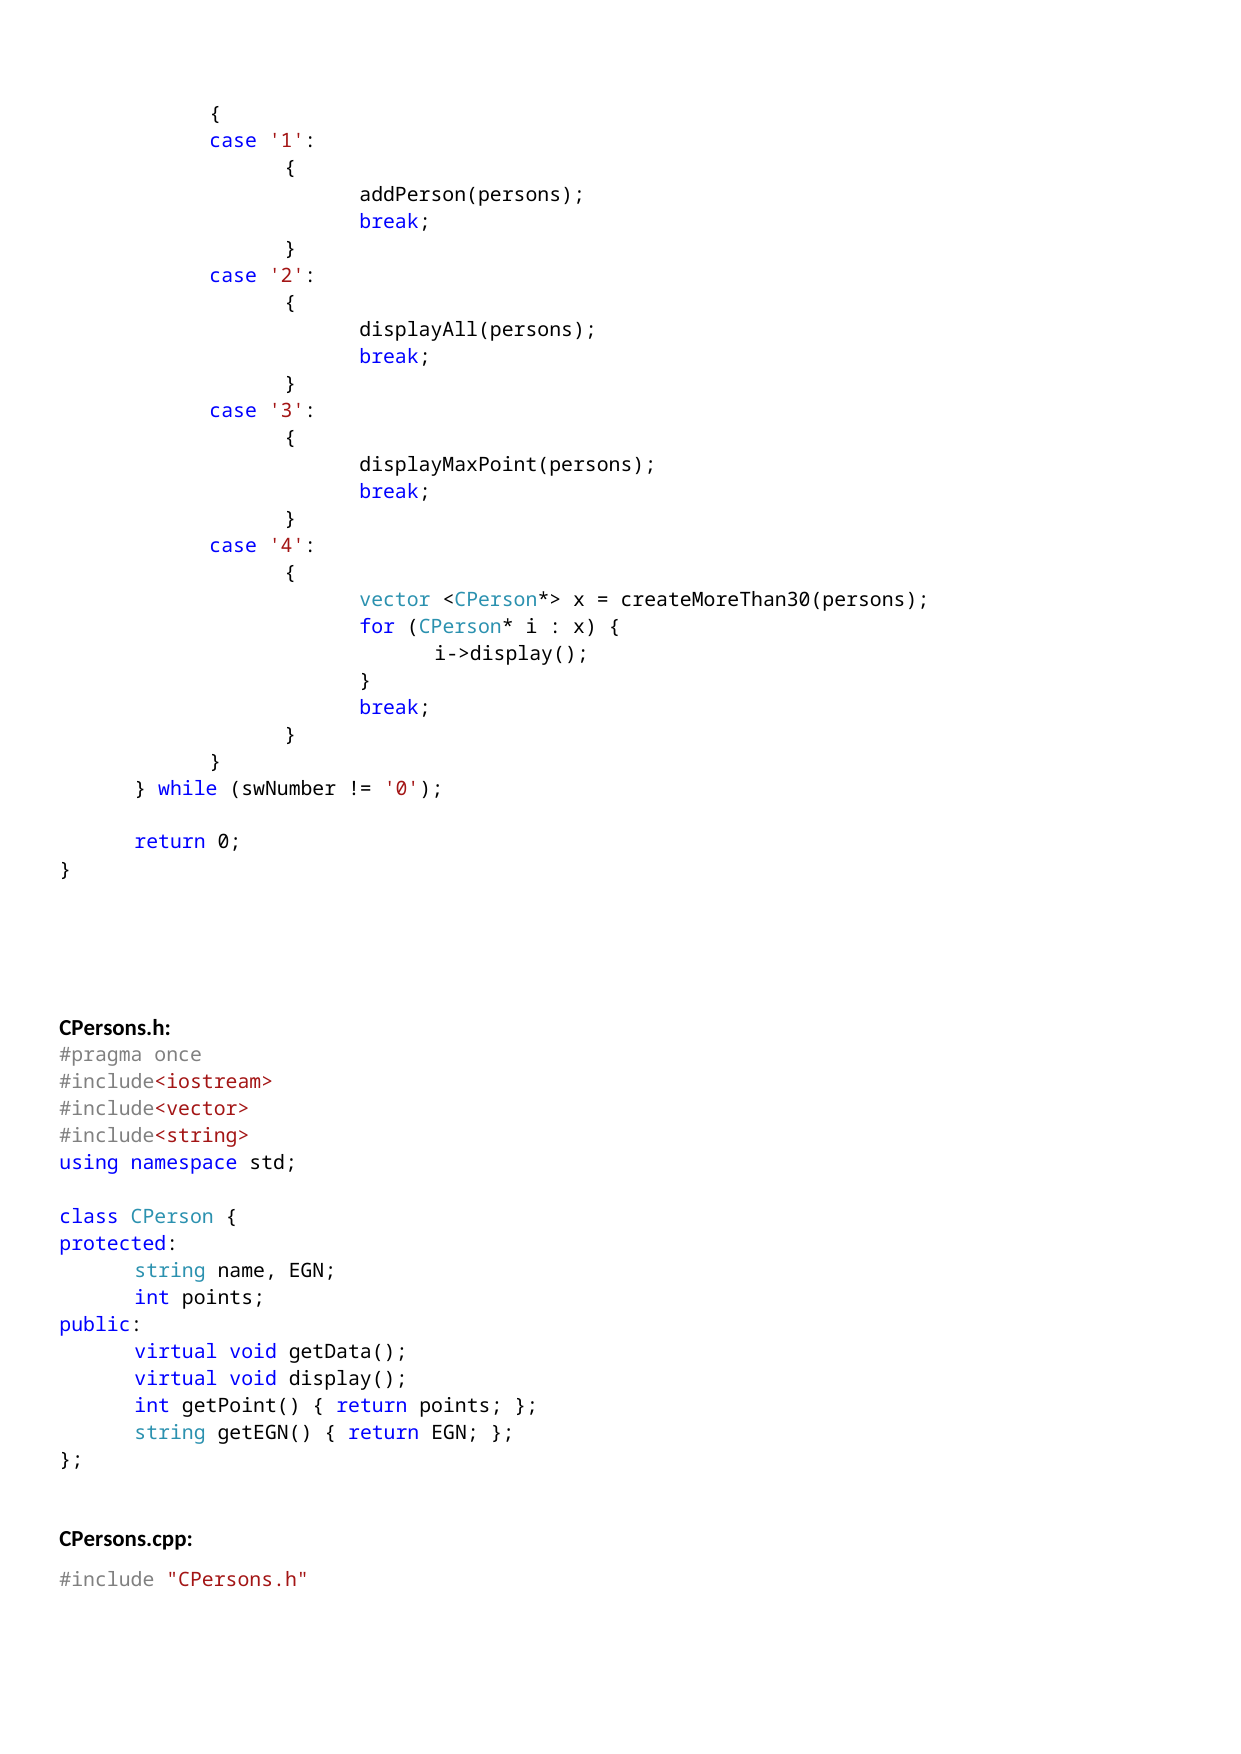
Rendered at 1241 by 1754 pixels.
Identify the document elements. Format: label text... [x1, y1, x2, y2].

text case '4': [59, 531, 1176, 558]
text virtual void display(); [59, 1364, 1176, 1391]
text protected: [59, 1229, 1176, 1257]
text break; [59, 207, 1176, 234]
text { [59, 558, 1176, 585]
text case '1': [59, 126, 1176, 153]
text case '3': [59, 396, 1176, 423]
text using namespace std; [59, 1149, 1176, 1176]
text CPersons.h: #pragma once [59, 1013, 1176, 1068]
text case '2': [59, 261, 1176, 288]
text #include "CPersons.h" [59, 1565, 1176, 1592]
text } [59, 720, 1176, 747]
text } while (swNumber != '0'); [59, 774, 1176, 801]
text } [59, 666, 1176, 693]
text int getPoint() { return points; }; [59, 1391, 1176, 1418]
text i->display(); [59, 639, 1176, 666]
text { [59, 423, 1176, 450]
text } [59, 855, 1176, 882]
text class CPerson { [59, 1203, 1176, 1229]
text } [59, 234, 1176, 261]
text for (CPerson* i : x) { [59, 612, 1176, 639]
text } [59, 747, 1176, 774]
text }; [59, 1445, 1176, 1472]
text break; [59, 342, 1176, 369]
text CPersons.cpp: [59, 1524, 1176, 1552]
text break; [59, 477, 1176, 504]
text string name, EGN; [59, 1257, 1176, 1283]
text break; [59, 693, 1176, 720]
text } [59, 369, 1176, 396]
text int points; [59, 1283, 1176, 1311]
text #include<string> [59, 1122, 1176, 1149]
text string getEGN() { return EGN; }; [59, 1418, 1176, 1445]
text displayAll(persons); [59, 315, 1176, 342]
text virtual void getData(); [59, 1337, 1176, 1364]
text return 0; [59, 828, 1176, 855]
text } [59, 504, 1176, 531]
text vector <CPerson*> x = createMoreThan30(persons); [59, 585, 1176, 612]
text displayMaxPoint(persons); [59, 450, 1176, 477]
text addPerson(persons); [59, 180, 1176, 207]
text { [59, 99, 1176, 126]
text #include<vector> [59, 1095, 1176, 1122]
text public: [59, 1311, 1176, 1337]
text #include<iostream> [59, 1068, 1176, 1095]
text { [59, 153, 1176, 180]
text { [59, 288, 1176, 315]
